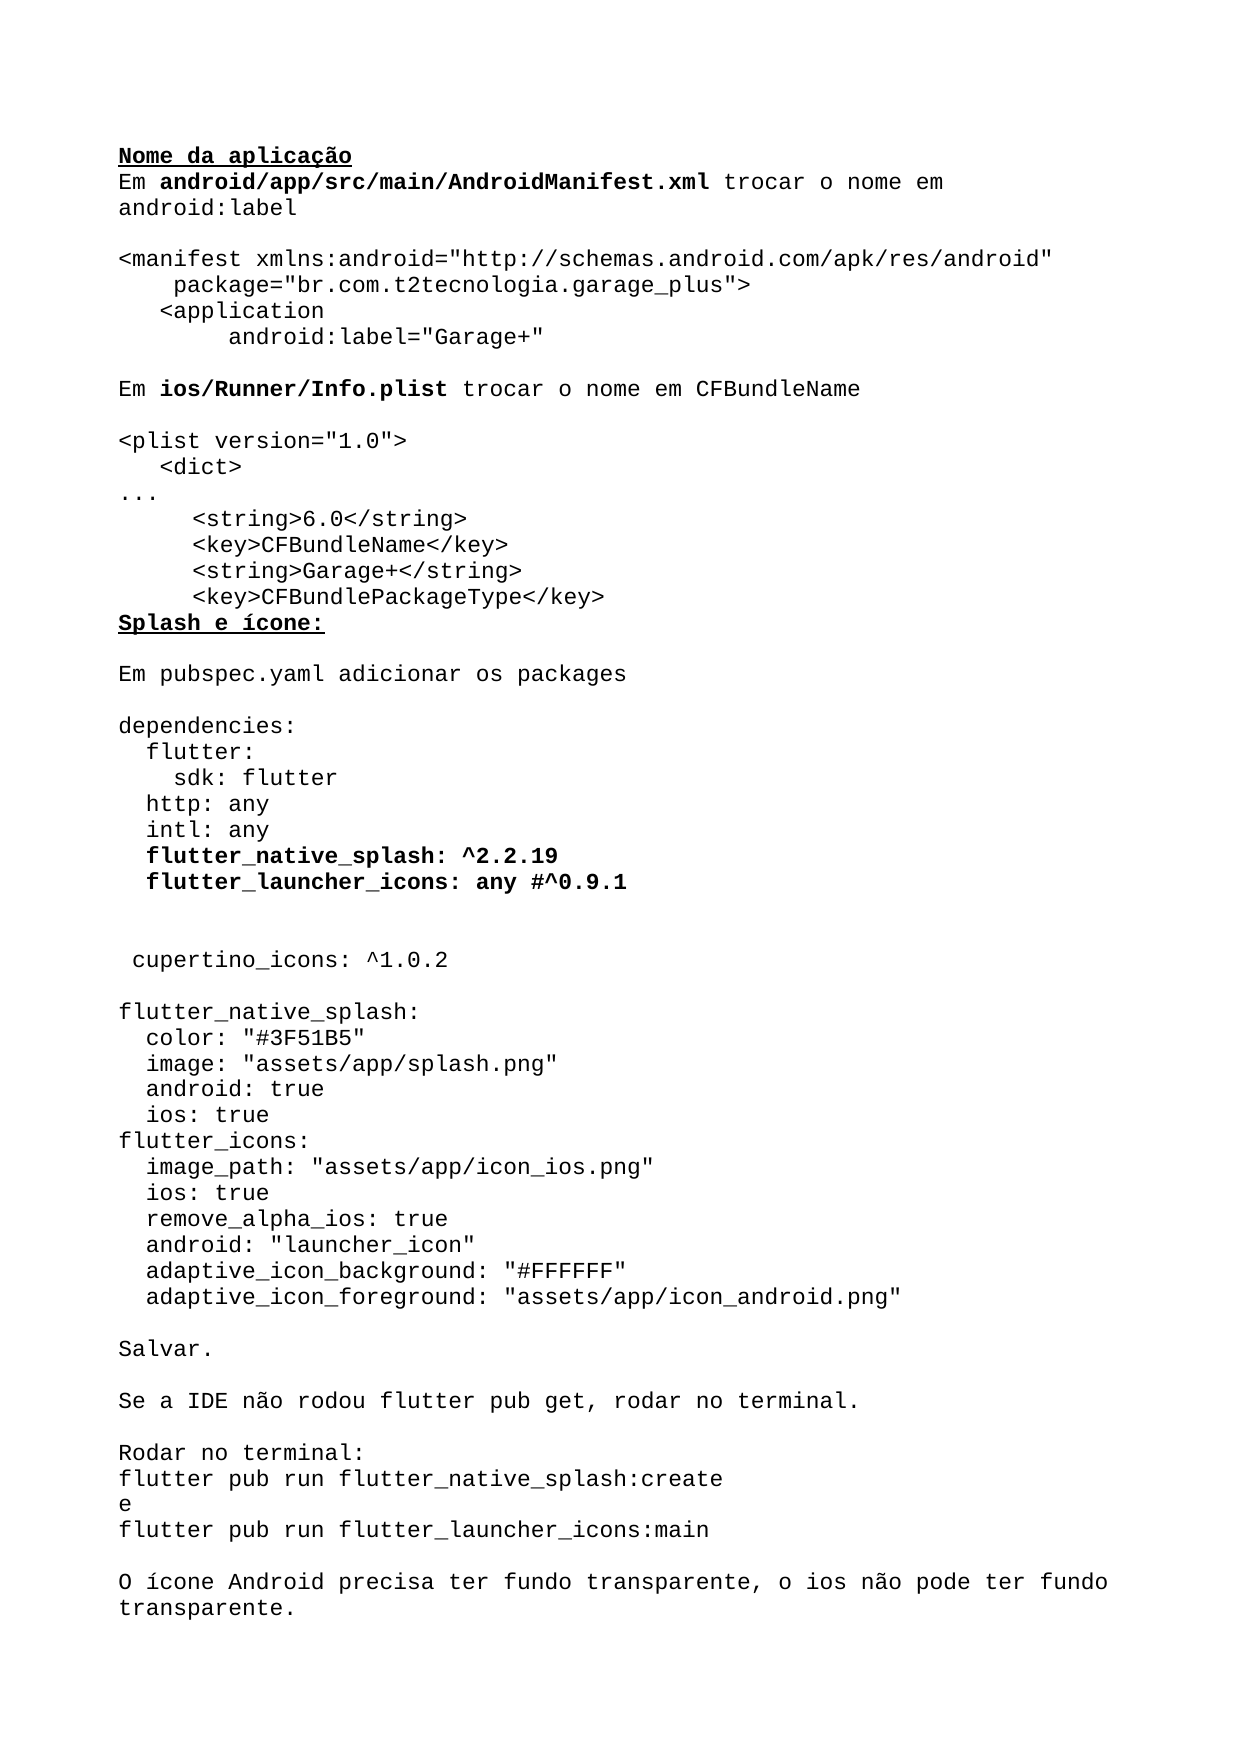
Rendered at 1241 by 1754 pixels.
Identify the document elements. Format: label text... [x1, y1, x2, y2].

text intl: any [118, 818, 1122, 844]
text dependencies: [118, 715, 1122, 741]
text android: "launcher_icon" [118, 1233, 1122, 1259]
text android: true [118, 1078, 1122, 1104]
text <key>CFBundleName</key> [118, 533, 1122, 559]
text <key>CFBundlePackageType</key> [118, 585, 1122, 611]
text ... [118, 481, 1122, 507]
text http: any [118, 792, 1122, 818]
text Nome da aplicação [118, 144, 1122, 170]
text Em android/app/src/main/AndroidManifest.xml trocar o nome em android:label [118, 170, 1122, 222]
text package="br.com.t2tecnologia.garage_plus"> [118, 274, 1122, 300]
text cupertino_icons: ^1.0.2 [118, 948, 1122, 974]
text android:label="Garage+" [118, 326, 1122, 352]
text ios: true [118, 1104, 1122, 1130]
text flutter: [118, 741, 1122, 767]
text color: "#3F51B5" [118, 1026, 1122, 1052]
text <string>6.0</string> [118, 507, 1122, 533]
text ios: true [118, 1182, 1122, 1207]
text Em ios/Runner/Info.plist trocar o nome em CFBundleName [118, 377, 1122, 403]
text O ícone Android precisa ter fundo transparente, o ios não pode ter fundo transparente. [118, 1571, 1122, 1622]
text flutter_native_splash: ^2.2.19 [118, 844, 1122, 870]
text flutter_icons: [118, 1130, 1122, 1156]
text Salvar. [118, 1337, 1122, 1363]
text flutter_launcher_icons: any #^0.9.1 [118, 870, 1122, 896]
text Em pubspec.yaml adicionar os packages [118, 663, 1122, 689]
text adaptive_icon_background: "#FFFFFF" [118, 1259, 1122, 1285]
text <dict> [118, 455, 1122, 481]
text <string>Garage+</string> [118, 559, 1122, 585]
text remove_alpha_ios: true [118, 1207, 1122, 1233]
text flutter pub run flutter_launcher_icons:main [118, 1519, 1122, 1545]
text Se a IDE não rodou flutter pub get, rodar no terminal. [118, 1389, 1122, 1415]
text <plist version="1.0"> [118, 429, 1122, 455]
text flutter_native_splash: [118, 1000, 1122, 1026]
text Splash e ícone: [118, 611, 1122, 637]
text Rodar no terminal: [118, 1441, 1122, 1467]
text <application [118, 300, 1122, 326]
text image: "assets/app/splash.png" [118, 1052, 1122, 1078]
text flutter pub run flutter_native_splash:create [118, 1467, 1122, 1493]
text <manifest xmlns:android="http://schemas.android.com/apk/res/android" [118, 248, 1122, 274]
text adaptive_icon_foreground: "assets/app/icon_android.png" [118, 1285, 1122, 1311]
text sdk: flutter [118, 767, 1122, 792]
text image_path: "assets/app/icon_ios.png" [118, 1156, 1122, 1182]
text e [118, 1493, 1122, 1519]
